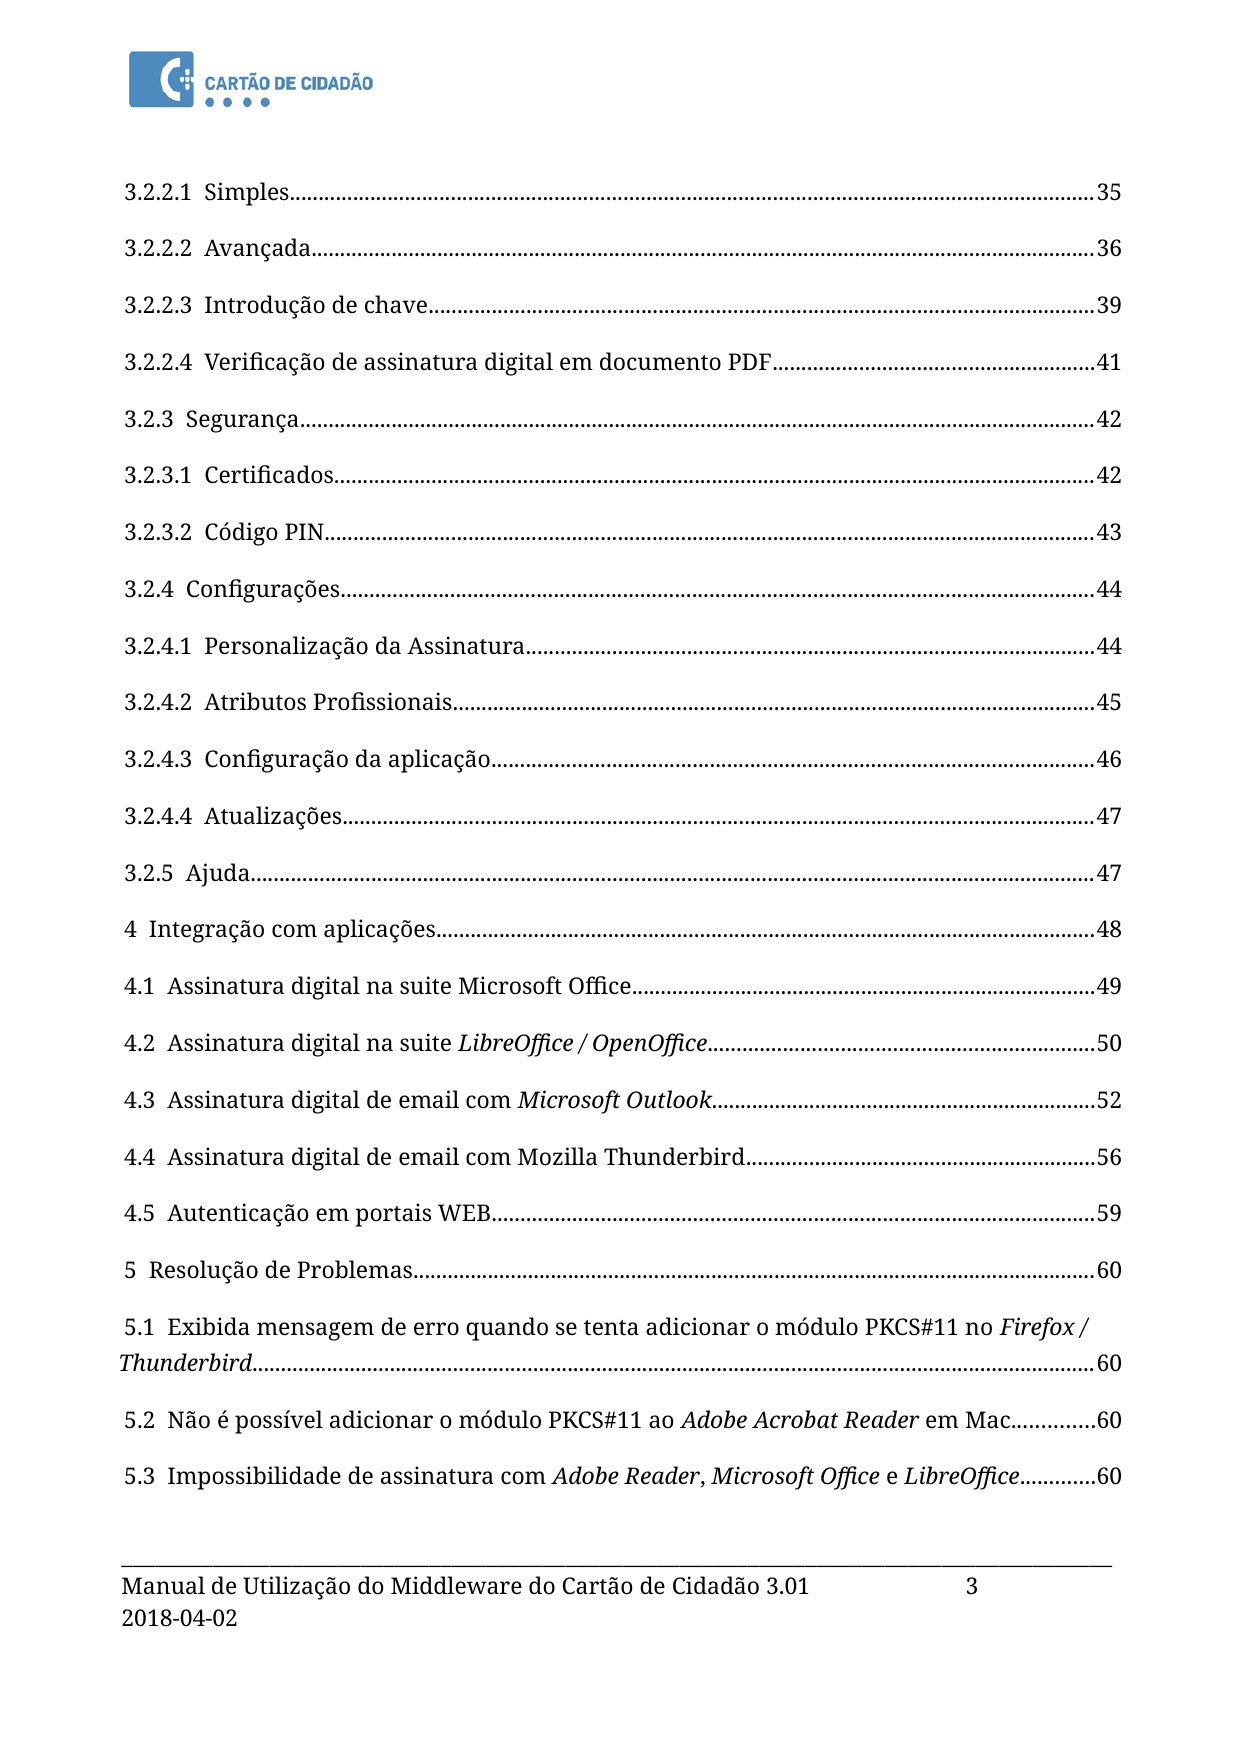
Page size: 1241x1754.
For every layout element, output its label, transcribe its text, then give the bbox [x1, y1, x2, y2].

text 3.2.3 Segurança 42 [118, 402, 1122, 434]
text 4.5 Autenticação em portais WEB 59 [118, 1197, 1122, 1228]
text 3.2.5 Ajuda 47 [118, 857, 1122, 888]
text 3.2.3.1 Certificados 42 [118, 459, 1122, 491]
text 3.2.2.1 Simples 35 [118, 175, 1122, 207]
text 4.2 Assinatura digital na suite LibreOffice / OpenOffice 50 [118, 1027, 1122, 1058]
text 4 Integração com aplicações 48 [118, 913, 1122, 945]
text 3.2.2.4 Verificação de assinatura digital em documento PDF 41 [118, 346, 1122, 377]
text 3.2.4.4 Atualizações 47 [118, 800, 1122, 831]
text 4.4 Assinatura digital de email com Mozilla Thunderbird 56 [118, 1141, 1122, 1172]
text 5.3 Impossibilidade de assinatura com Adobe Reader, Microsoft Office e LibreOffice. 60 [118, 1460, 1122, 1492]
text 5.1 Exibida mensagem de erro quando se tenta adicionar o módulo PKCS#11 no Firefox / Thunderbird 60 [118, 1311, 1122, 1378]
picture [127, 45, 420, 115]
text 3.2.2.2 Avançada 36 [118, 232, 1122, 263]
text 3.2.3.2 Código PIN 43 [118, 516, 1122, 547]
text 3.2.4.3 Configuração da aplicação 46 [118, 743, 1122, 774]
text 5 Resolução de Problemas 60 [118, 1254, 1122, 1285]
text 4.3 Assinatura digital de email com Microsoft Outlook 52 [118, 1084, 1122, 1115]
text 4.1 Assinatura digital na suite Microsoft Office 49 [118, 970, 1122, 1001]
text 3.2.4 Configurações 44 [118, 573, 1122, 604]
text 3.2.4.1 Personalização da Assinatura 44 [118, 629, 1122, 661]
text 3.2.4.2 Atributos Profissionais 45 [118, 686, 1122, 718]
text 5.2 Não é possível adicionar o módulo PKCS#11 ao Adobe Acrobat Reader em Mac. 60 [118, 1403, 1122, 1435]
text 3.2.2.3 Introdução de chave 39 [118, 289, 1122, 320]
